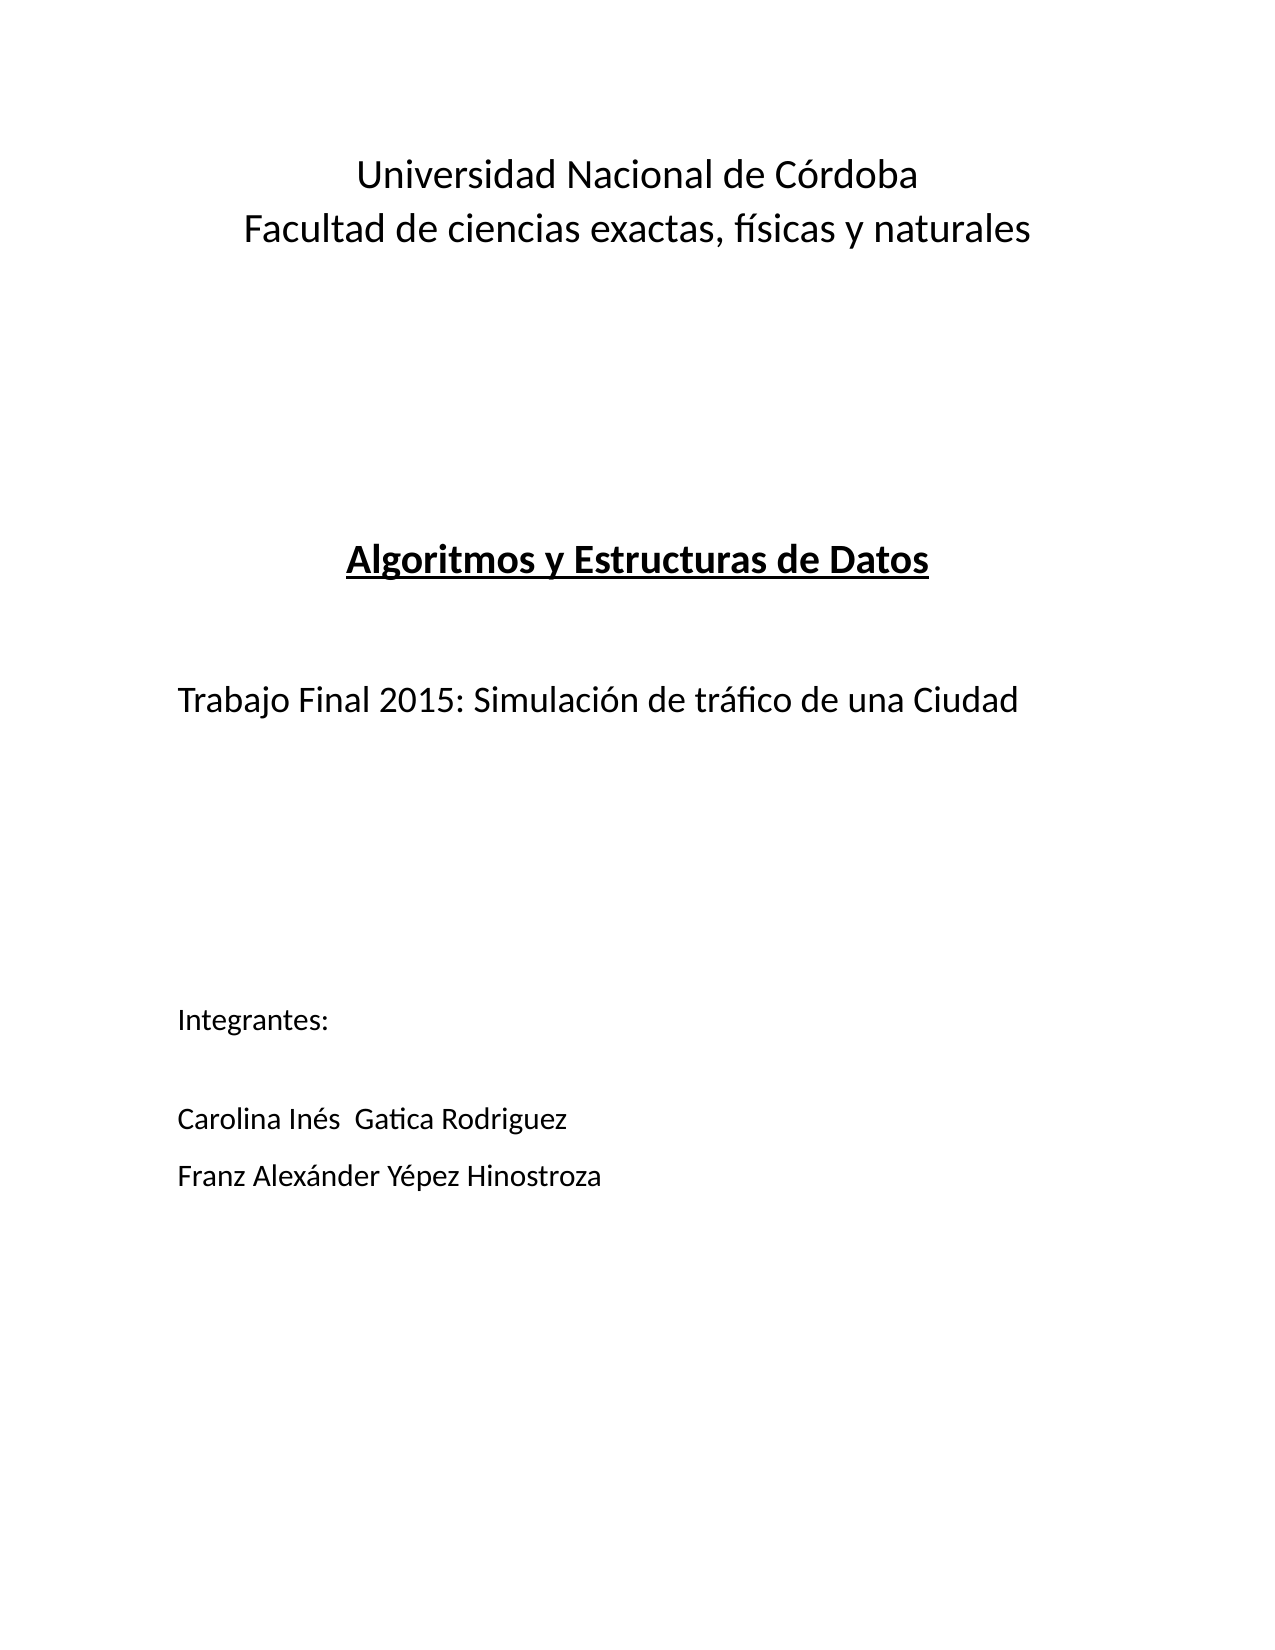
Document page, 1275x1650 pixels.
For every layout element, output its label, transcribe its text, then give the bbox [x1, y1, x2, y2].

text Universidad Nacional de Córdoba Facultad de ciencias exactas, físicas y naturales [177, 148, 1098, 253]
text Franz Alexánder Yépez Hinostroza [177, 1157, 1098, 1195]
text Integrantes: [177, 1000, 1098, 1038]
text Algoritmos y Estructuras de Datos [177, 533, 1098, 584]
text Trabajo Final 2015: Simulación de tráfico de una Ciudad [177, 676, 1098, 782]
text Carolina Inés Gatica Rodriguez [177, 1058, 1098, 1137]
